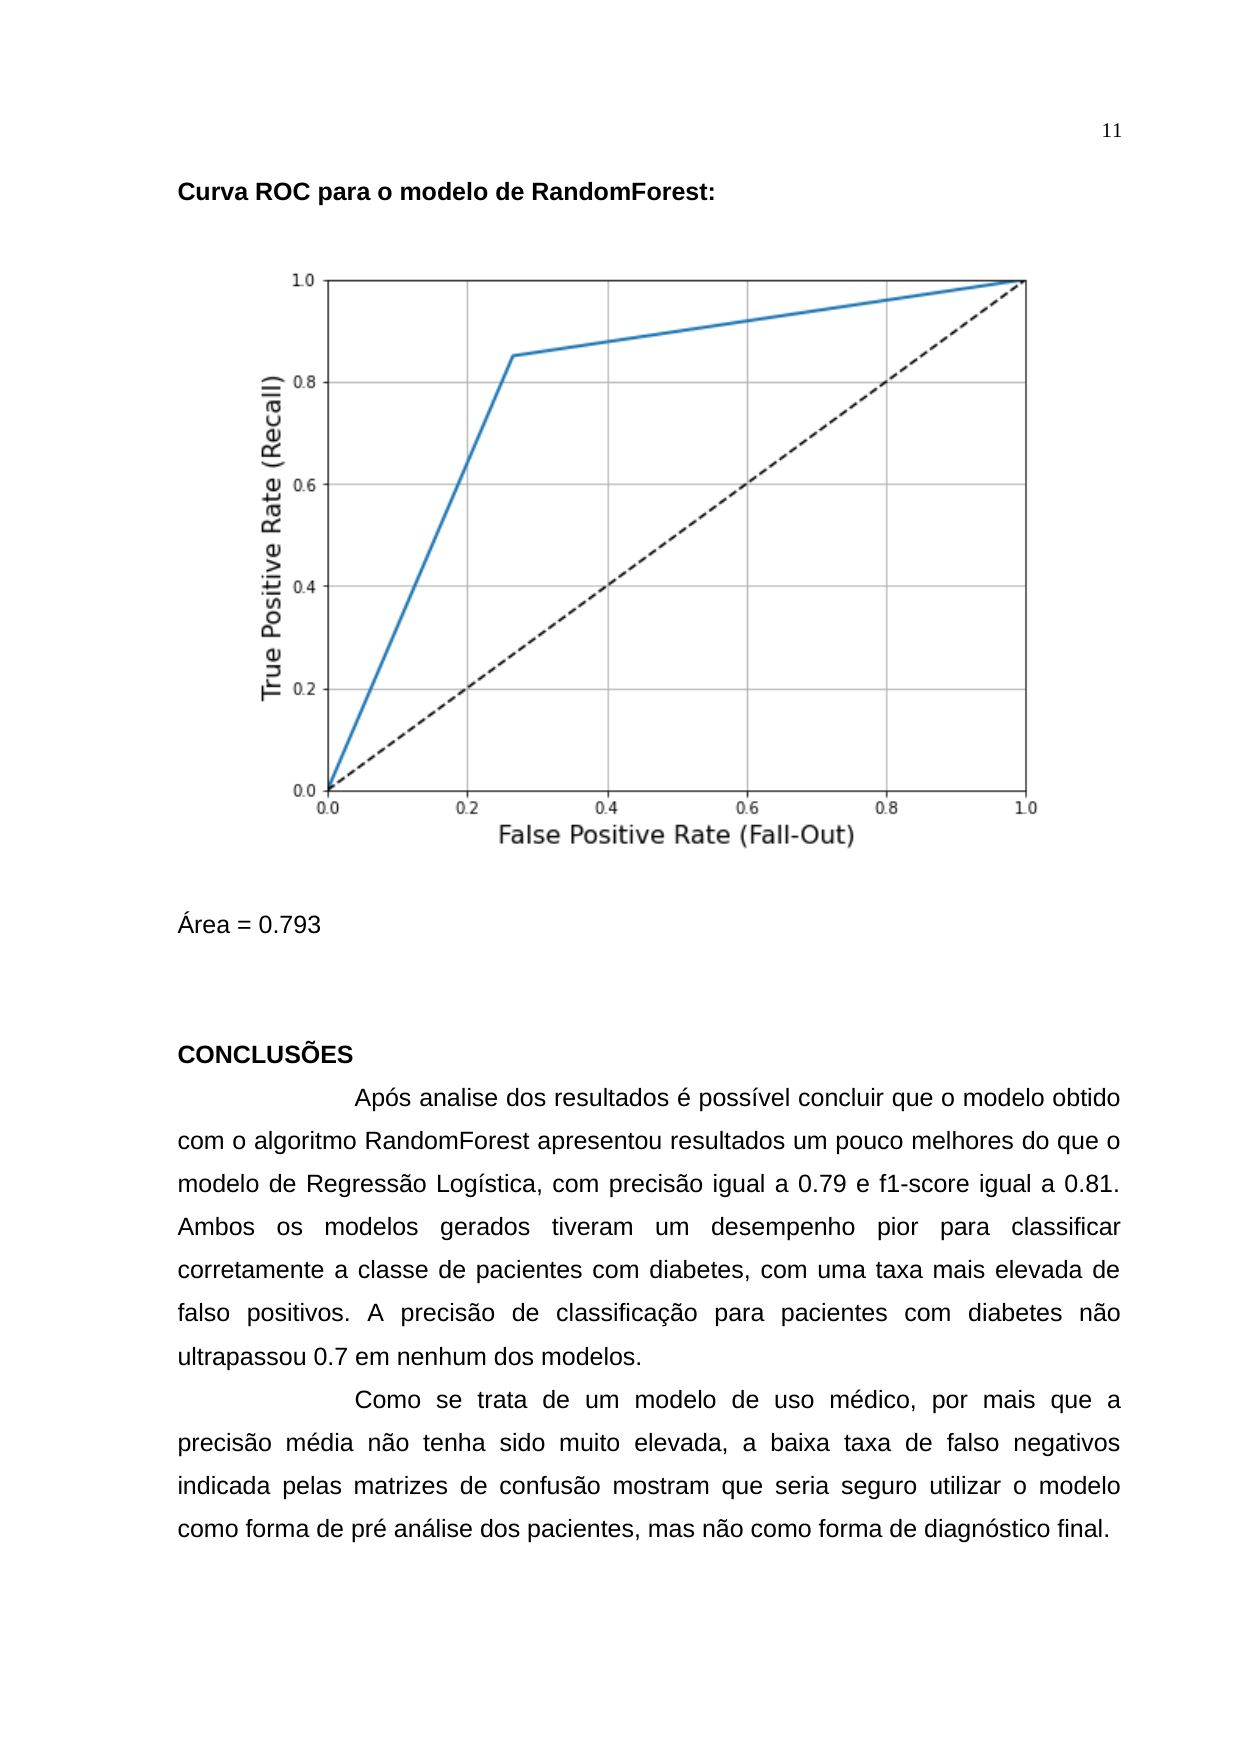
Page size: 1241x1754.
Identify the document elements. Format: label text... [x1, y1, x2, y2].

picture [251, 263, 1048, 858]
text Área = 0.793 [177, 910, 1122, 939]
text Como se trata de um modelo de uso médico, por mais que a precisão média não tenha sido muito elevada, a baixa taxa de falso negativos indicada pelas matrizes de confusão mostram que seria seguro utilizar o modelo como forma de pré análise dos pacientes, mas não como forma de diagnóstico final. [177, 1385, 1122, 1543]
text Após analise dos resultados é possível concluir que o modelo obtido com o algoritmo RandomForest apresentou resultados um pouco melhores do que o modelo de Regressão Logística, com precisão igual a 0.79 e f1-score igual a 0.81. Ambos os modelos gerados tiveram um desempenho pior para classificar corretamente a classe de pacientes com diabetes, com uma taxa mais elevada de falso positivos. A precisão de classificação para pacientes com diabetes não ultrapassou 0.7 em nenhum dos modelos. [177, 1083, 1122, 1370]
text Curva ROC para o modelo de RandomForest: [177, 177, 1122, 206]
text CONCLUSÕES [177, 1040, 1122, 1068]
